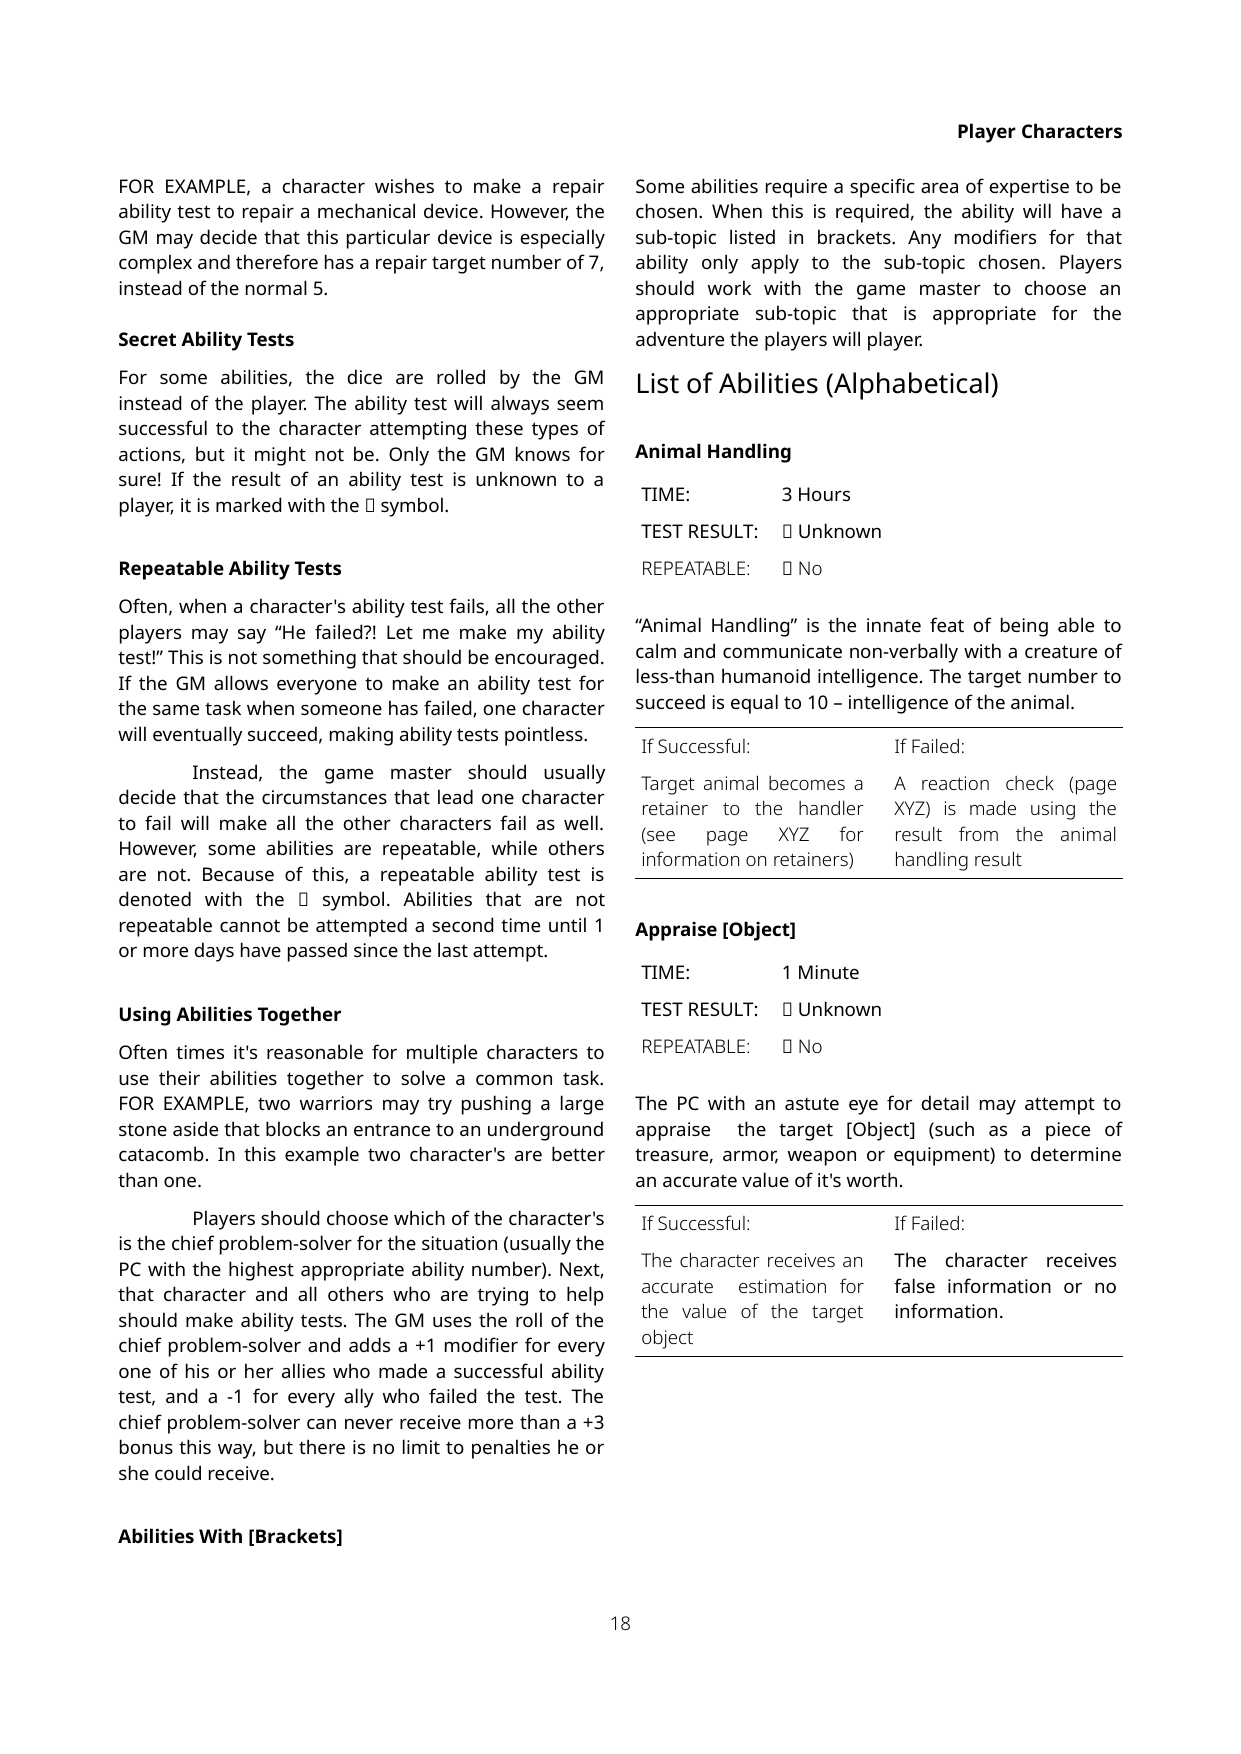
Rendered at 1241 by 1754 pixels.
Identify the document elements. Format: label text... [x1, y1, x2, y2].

table_cell  Unknown [776, 513, 1123, 550]
table_cell  Unknown [776, 991, 1123, 1028]
text FOR EXAMPLE, a character wishes to make a repair ability test to repair a mechanical device. However, the GM may decide that this particular device is especially complex and therefore has a repair target number of 7, instead of the normal 5. [118, 173, 605, 301]
table_cell REPEATABLE: [635, 1028, 776, 1065]
table_header If Successful: [635, 728, 869, 764]
text Repeatable Ability Tests [118, 530, 605, 581]
table_cell  No [776, 550, 1123, 587]
table_cell [870, 764, 888, 878]
table_header 1 Minute [776, 954, 1123, 991]
table_header 3 Hours [776, 476, 1123, 513]
table_cell The character receives false information or no information. [888, 1242, 1123, 1356]
table_header If Failed: [888, 1206, 1123, 1242]
text Appraise [Object] [635, 916, 1122, 941]
table_cell  No [776, 1028, 1123, 1065]
text The PC with an astute eye for detail may attempt to appraise the target [Object] (such as a piece of treasure, armor, weapon or equipment) to determine an accurate value of it's worth. [635, 1065, 1122, 1192]
text Abilities With [Brackets] [118, 1498, 605, 1549]
table_cell TEST RESULT: [635, 991, 776, 1028]
table_header [870, 1206, 888, 1242]
text Players should choose which of the character's is the chief problem-solver for the situation (usually the PC with the highest appropriate ability number). Next, that character and all others who are trying to help should make ability tests. The GM uses the roll of the chief problem-solver and adds a +1 modifier for every one of his or her allies who made a successful ability test, and a -1 for every ally who failed the test. The chief problem-solver can never receive more than a +3 bonus this way, but there is no limit to penalties he or she could receive. [118, 1205, 605, 1486]
text Some abilities require a specific area of expertise to be chosen. When this is required, the ability will have a sub-topic listed in brackets. Any modifiers for that ability only apply to the sub-topic chosen. Players should work with the game master to choose an appropriate sub-topic that is appropriate for the adventure the players will player. [635, 173, 1122, 352]
text Often times it's reasonable for multiple characters to use their abilities together to solve a common task. FOR EXAMPLE, two warriors may try pushing a large stone aside that blocks an entrance to an underground catacomb. In this example two character's are better than one. [118, 1039, 605, 1192]
table_cell The character receives an accurate estimation for the value of the target object [635, 1242, 869, 1356]
table_header [870, 728, 888, 764]
text Using Abilities Together [118, 976, 605, 1027]
text Animal Handling [635, 438, 1122, 463]
text “Animal Handling” is the innate feat of being able to calm and communicate non-verbally with a creature of less-than humanoid intelligence. The target number to succeed is equal to 10 – intelligence of the animal. [635, 587, 1122, 714]
table_cell Target animal becomes a retainer to the handler (see page XYZ for information on retainers) [635, 764, 869, 878]
table_header TIME: [635, 954, 776, 991]
table_header TIME: [635, 476, 776, 513]
text List of Abilities (Alphabetical) [635, 364, 1122, 438]
table_cell REPEATABLE: [635, 550, 776, 587]
text Secret Ability Tests [118, 326, 605, 352]
table_cell TEST RESULT: [635, 513, 776, 550]
table_cell [870, 1242, 888, 1356]
table_cell A reaction check (page XYZ) is made using the result from the animal handling result [888, 764, 1123, 878]
text Often, when a character's ability test fails, all the other players may say “He failed?! Let me make my ability test!” This is not something that should be encouraged. If the GM allows everyone to make an ability test for the same task when someone has failed, one character will eventually succeed, making ability tests pointless. [118, 593, 605, 747]
text Instead, the game master should usually decide that the circumstances that lead one character to fail will make all the other characters fail as well. However, some abilities are repeatable, while others are not. Because of this, a repeatable ability test is denoted with the  symbol. Abilities that are not repeatable cannot be attempted a second time until 1 or more days have passed since the last attempt. [118, 759, 605, 963]
table_header If Failed: [888, 728, 1123, 764]
text For some abilities, the dice are rolled by the GM instead of the player. The ability test will always seem successful to the character attempting these types of actions, but it might not be. Only the GM knows for sure! If the result of an ability test is unknown to a player, it is marked with the  symbol. [118, 364, 605, 517]
table_header If Successful: [635, 1206, 869, 1242]
